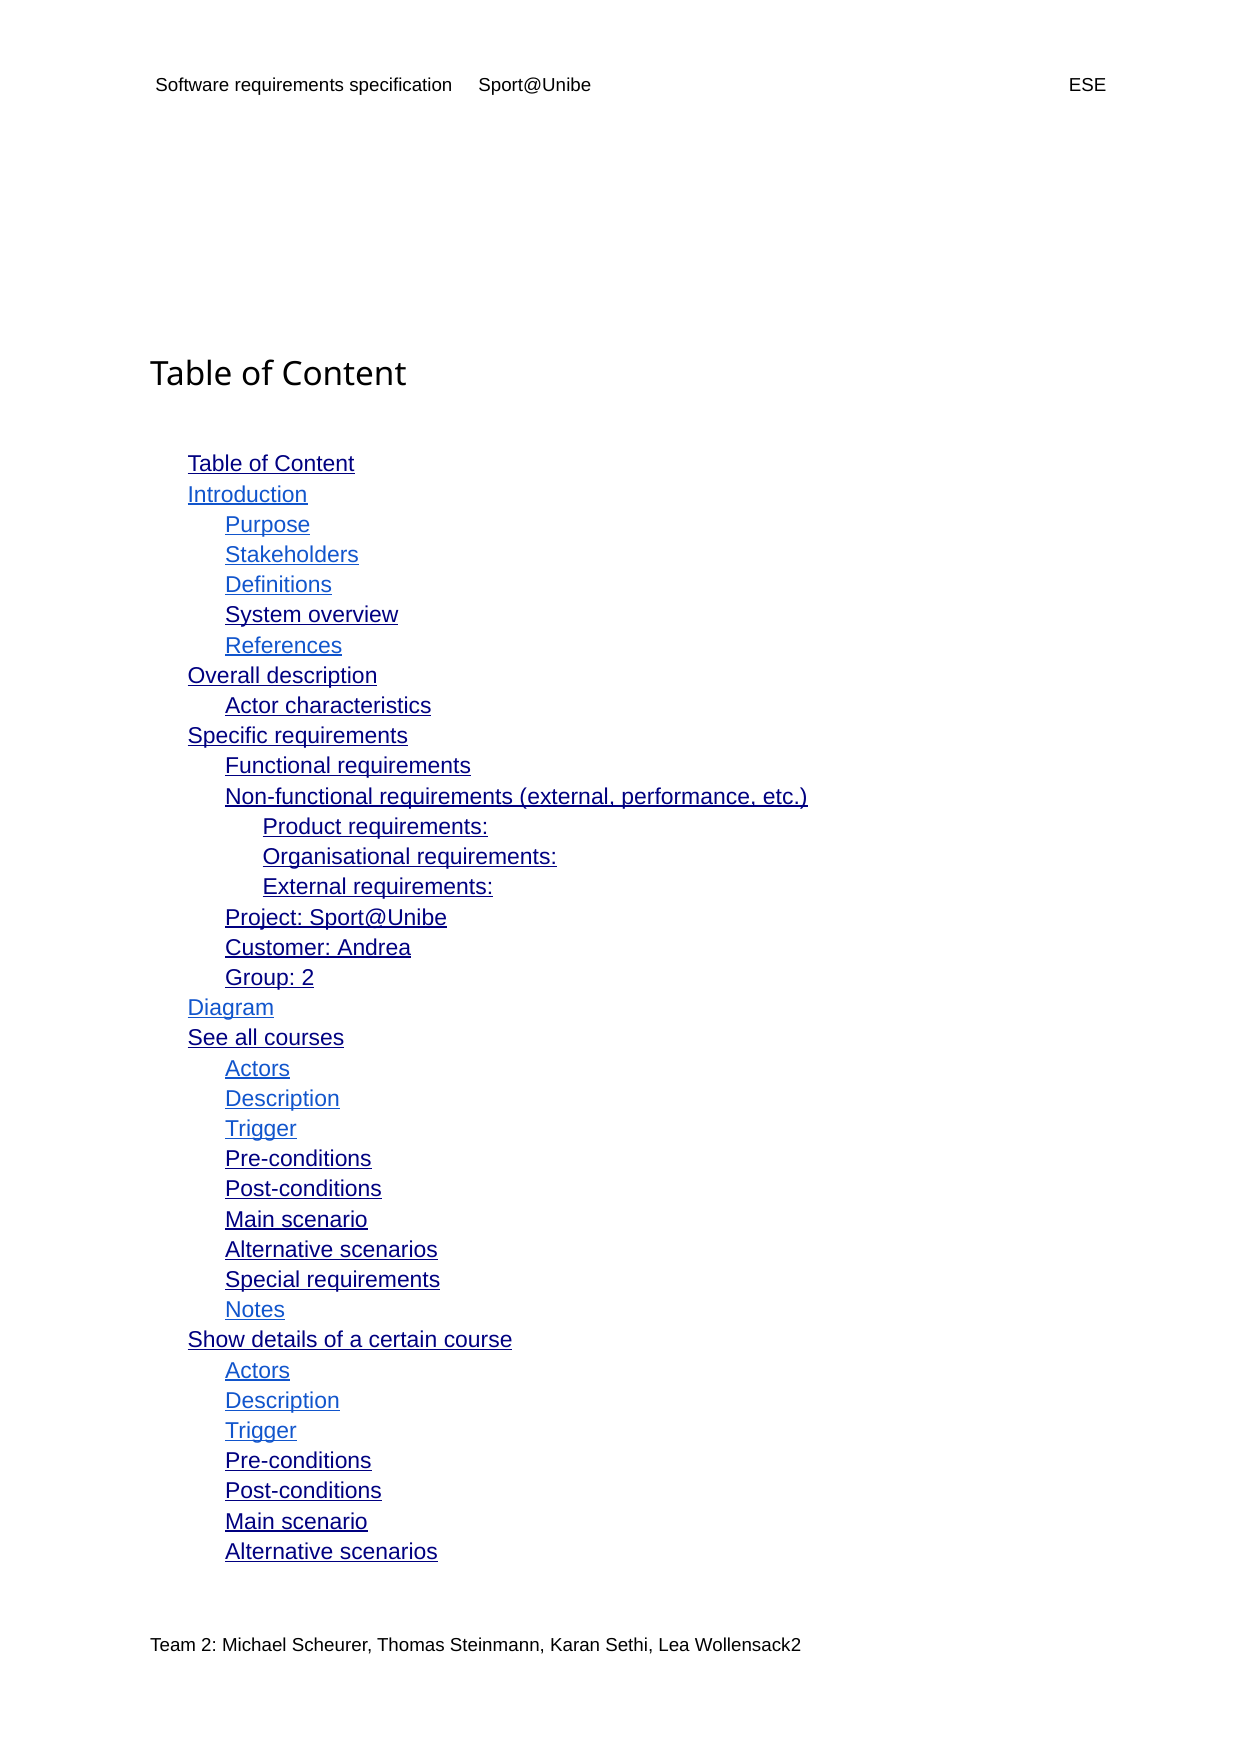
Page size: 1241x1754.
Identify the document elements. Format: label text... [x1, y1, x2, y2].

text Organisational requirements: [262, 843, 1090, 869]
text Overall description [187, 662, 1090, 688]
text Actor characteristics [225, 692, 1090, 718]
text Table of Content [187, 450, 1090, 477]
text Special requirements [225, 1266, 1090, 1292]
text Product requirements: [262, 813, 1090, 839]
text References [225, 632, 1090, 658]
text External requirements: [262, 873, 1090, 899]
text Pre-conditions [225, 1447, 1090, 1473]
text Customer: Andrea [225, 934, 1090, 960]
text Trigger [225, 1115, 1090, 1141]
subtitle Table of Content [150, 350, 1090, 396]
text Description [225, 1387, 1090, 1413]
text Actors [225, 1054, 1090, 1081]
text Definitions [225, 571, 1090, 597]
text Specific requirements [187, 722, 1090, 748]
text See all courses [187, 1024, 1090, 1051]
text Post-conditions [225, 1175, 1090, 1202]
text Pre-conditions [225, 1145, 1090, 1171]
text Actors [225, 1357, 1090, 1383]
text Introduction [187, 481, 1090, 507]
text Project: Sport@Unibe [225, 903, 1090, 930]
text Alternative scenarios [225, 1236, 1090, 1262]
text Post-conditions [225, 1477, 1090, 1504]
text Trigger [225, 1417, 1090, 1443]
text Show details of a certain course [187, 1326, 1090, 1353]
text Main scenario [225, 1206, 1090, 1232]
text Notes [225, 1296, 1090, 1322]
text Group: 2 [225, 964, 1090, 990]
text System overview [225, 601, 1090, 628]
text Stakeholders [225, 541, 1090, 567]
text Main scenario [225, 1508, 1090, 1534]
text Functional requirements [225, 752, 1090, 779]
text Alternative scenarios [225, 1538, 1090, 1564]
text Description [225, 1085, 1090, 1111]
text Purpose [225, 511, 1090, 537]
text Non-functional requirements (external, performance, etc.) [225, 783, 1090, 809]
text Diagram [187, 994, 1090, 1020]
